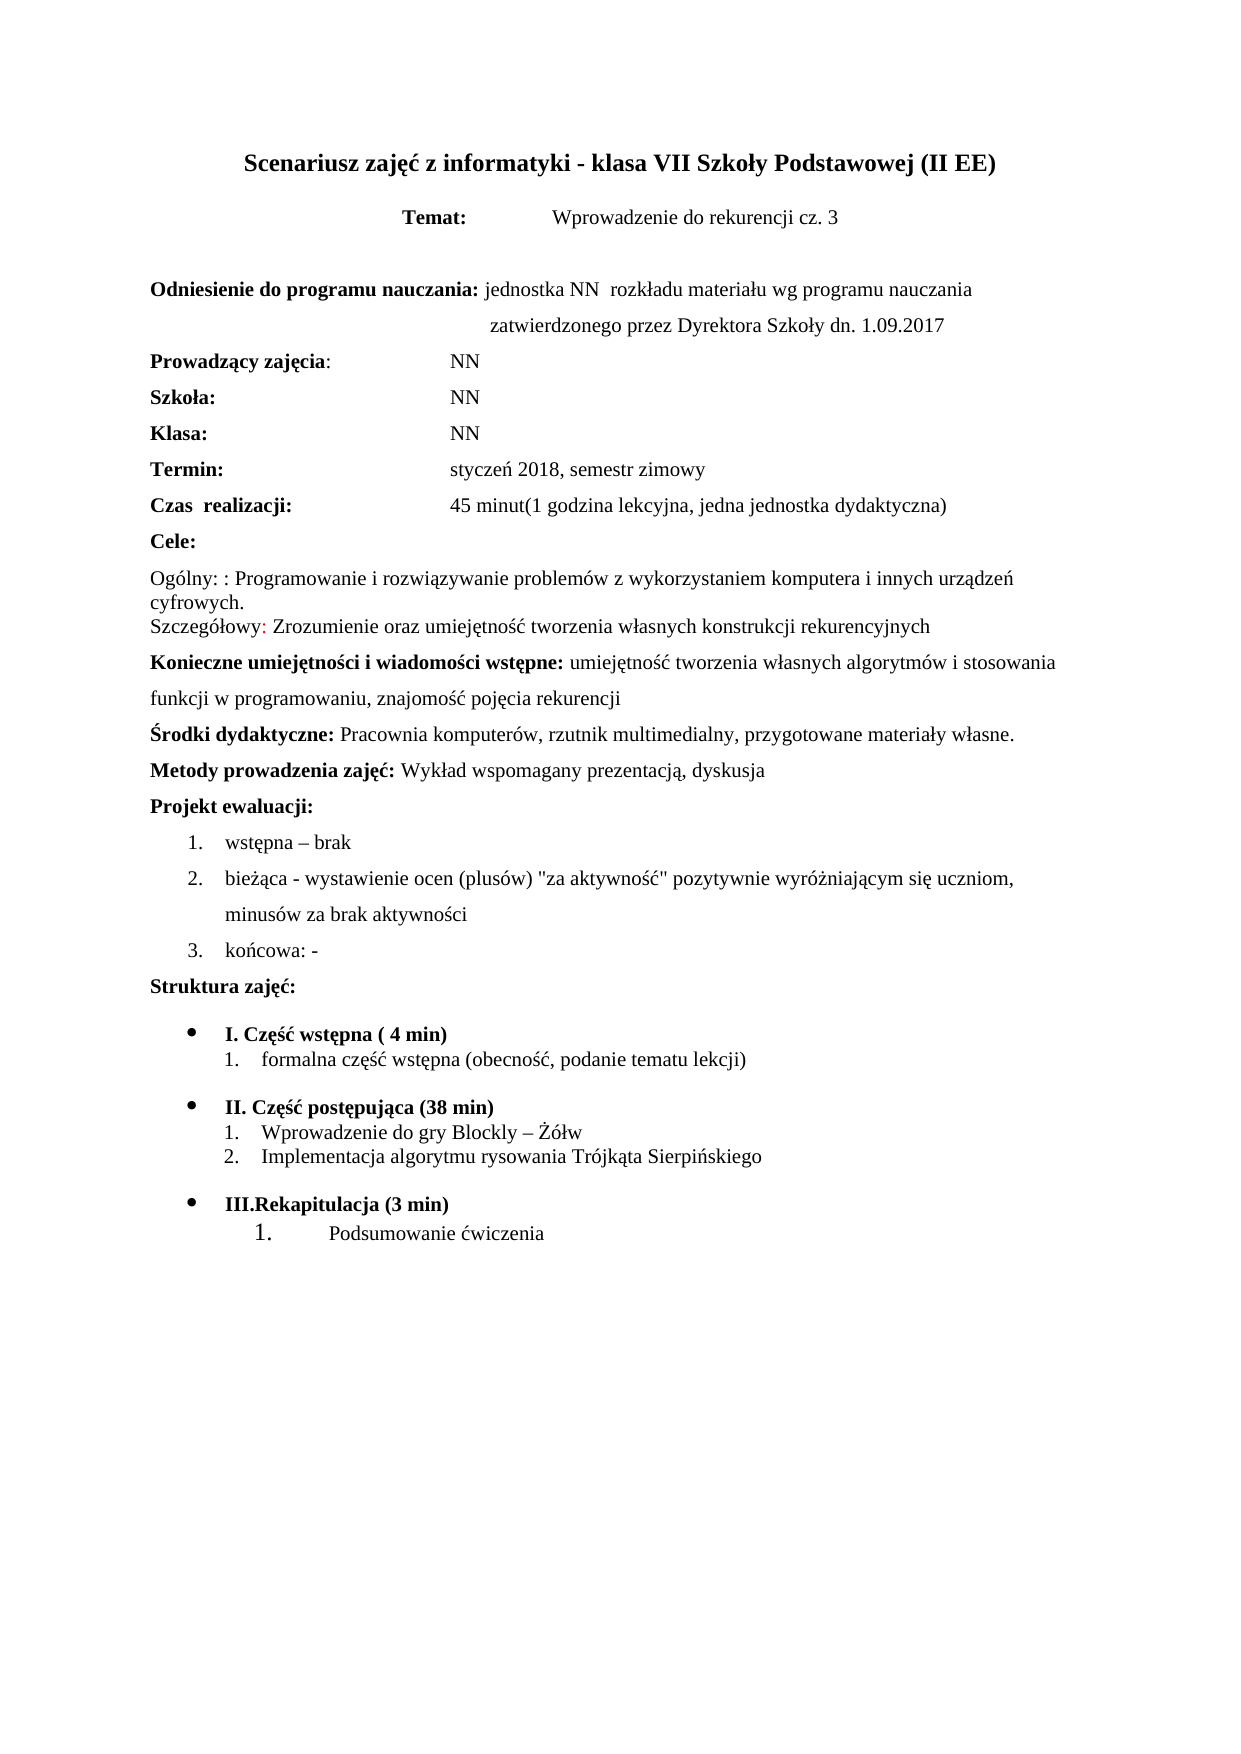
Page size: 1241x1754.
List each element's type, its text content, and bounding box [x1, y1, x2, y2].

text Temat: Wprowadzenie do rekurencji cz. 3 [150, 205, 1090, 229]
list Wprowadzenie do gry Blockly – Żółw [224, 1120, 1090, 1144]
text Cele: [150, 529, 1090, 553]
list I. Część wstępna ( 4 min) [187, 1022, 1090, 1047]
list II. Część postępująca (38 min) [187, 1095, 1090, 1120]
text Struktura zajęć: [150, 974, 1090, 998]
list końcowa: - [187, 938, 1090, 962]
text Termin: styczeń 2018, semestr zimowy [150, 457, 1090, 481]
text Konieczne umiejętności i wiadomości wstępne: umiejętność tworzenia własnych algorytmów i stosowania funkcji w programowaniu, znajomość pojęcia rekurencji [150, 650, 1090, 710]
list wstępna – brak [187, 830, 1090, 854]
text Środki dydaktyczne: Pracownia komputerów, rzutnik multimedialny, przygotowane materiały własne. [150, 722, 1090, 746]
list Implementacja algorytmu rysowania Trójkąta Sierpińskiego [224, 1144, 1090, 1168]
text Szkoła: NN [150, 385, 1090, 409]
text Szczegółowy: Zrozumienie oraz umiejętność tworzenia własnych konstrukcji rekurencyjnych [150, 614, 1090, 638]
list III.Rekapitulacja (3 min) [187, 1192, 1090, 1217]
list bieżąca - wystawienie ocen (plusów) "za aktywność" pozytywnie wyróżniającym się uczniom, minusów za brak aktywności [187, 866, 1090, 926]
text Klasa: NN [150, 421, 1090, 445]
text Scenariusz zajęć z informatyki - klasa VII Szkoły Podstawowej (II EE) [150, 148, 1090, 176]
text Prowadzący zajęcia: NN [150, 349, 1090, 373]
text Projekt ewaluacji: [150, 794, 1090, 818]
text Odniesienie do programu nauczania: jednostka NN rozkładu materiału wg programu nauczania zatwierdzonego przez Dyrektora Szkoły dn. 1.09.2017 [150, 277, 1090, 337]
list formalna część wstępna (obecność, podanie tematu lekcji) [224, 1047, 1090, 1071]
text Metody prowadzenia zajęć: Wykład wspomagany prezentacją, dyskusja [150, 758, 1090, 782]
list Podsumowanie ćwiczenia [253, 1217, 1090, 1246]
text Czas realizacji: 45 minut(1 godzina lekcyjna, jedna jednostka dydaktyczna) [150, 493, 1090, 517]
text Ogólny: : Programowanie i rozwiązywanie problemów z wykorzystaniem komputera i innych urządzeń cyfrowych. [150, 566, 1090, 614]
